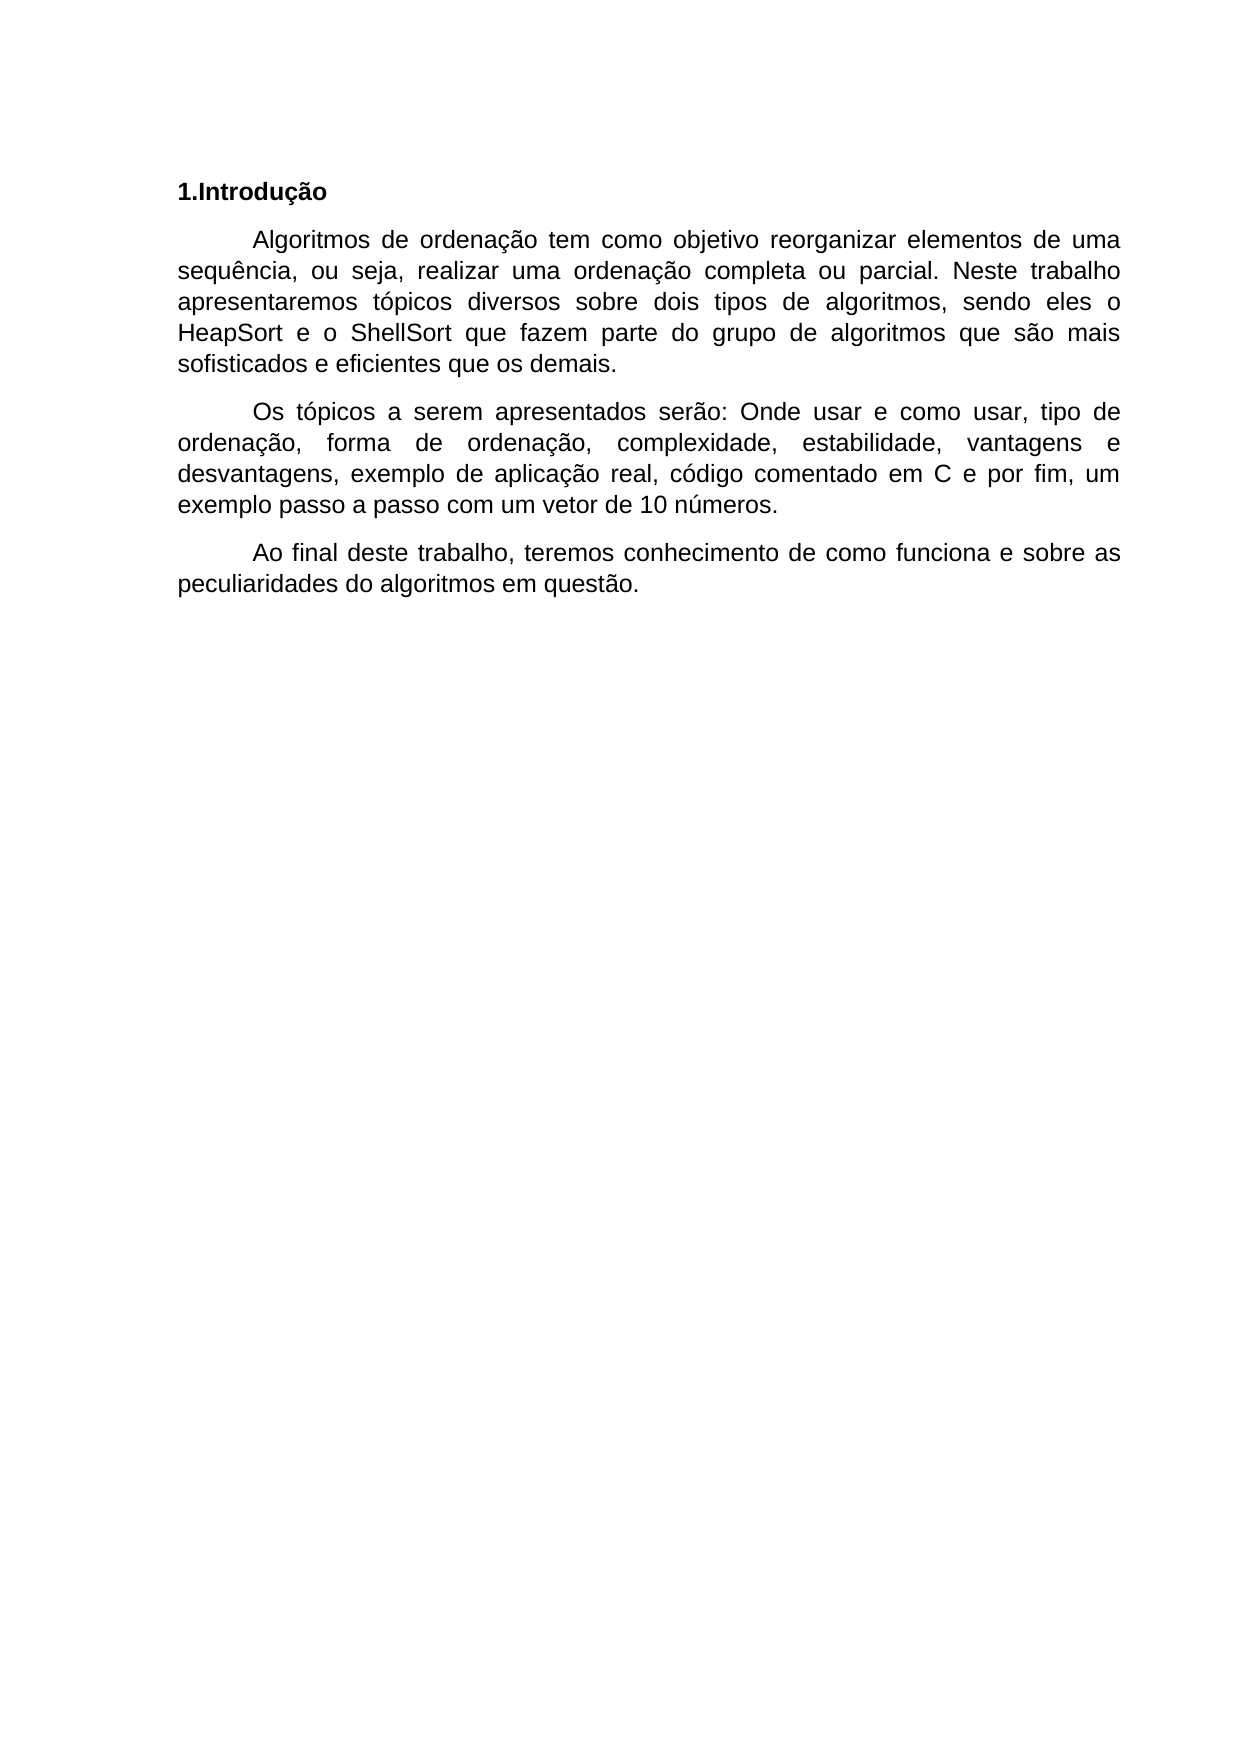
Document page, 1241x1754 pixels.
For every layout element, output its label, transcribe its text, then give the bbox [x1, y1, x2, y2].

text 1.Introdução [177, 177, 1122, 206]
text Algoritmos de ordenação tem como objetivo reorganizar elementos de uma sequência, ou seja, realizar uma ordenação completa ou parcial. Neste trabalho apresentaremos tópicos diversos sobre dois tipos de algoritmos, sendo eles o HeapSort e o ShellSort que fazem parte do grupo de algoritmos que são mais sofisticados e eficientes que os demais. [177, 225, 1122, 378]
text Os tópicos a serem apresentados serão: Onde usar e como usar, tipo de ordenação, forma de ordenação, complexidade, estabilidade, vantagens e desvantagens, exemplo de aplicação real, código comentado em C e por fim, um exemplo passo a passo com um vetor de 10 números. [177, 397, 1122, 519]
text Ao final deste trabalho, teremos conhecimento de como funciona e sobre as peculiaridades do algoritmos em questão. [177, 538, 1122, 597]
